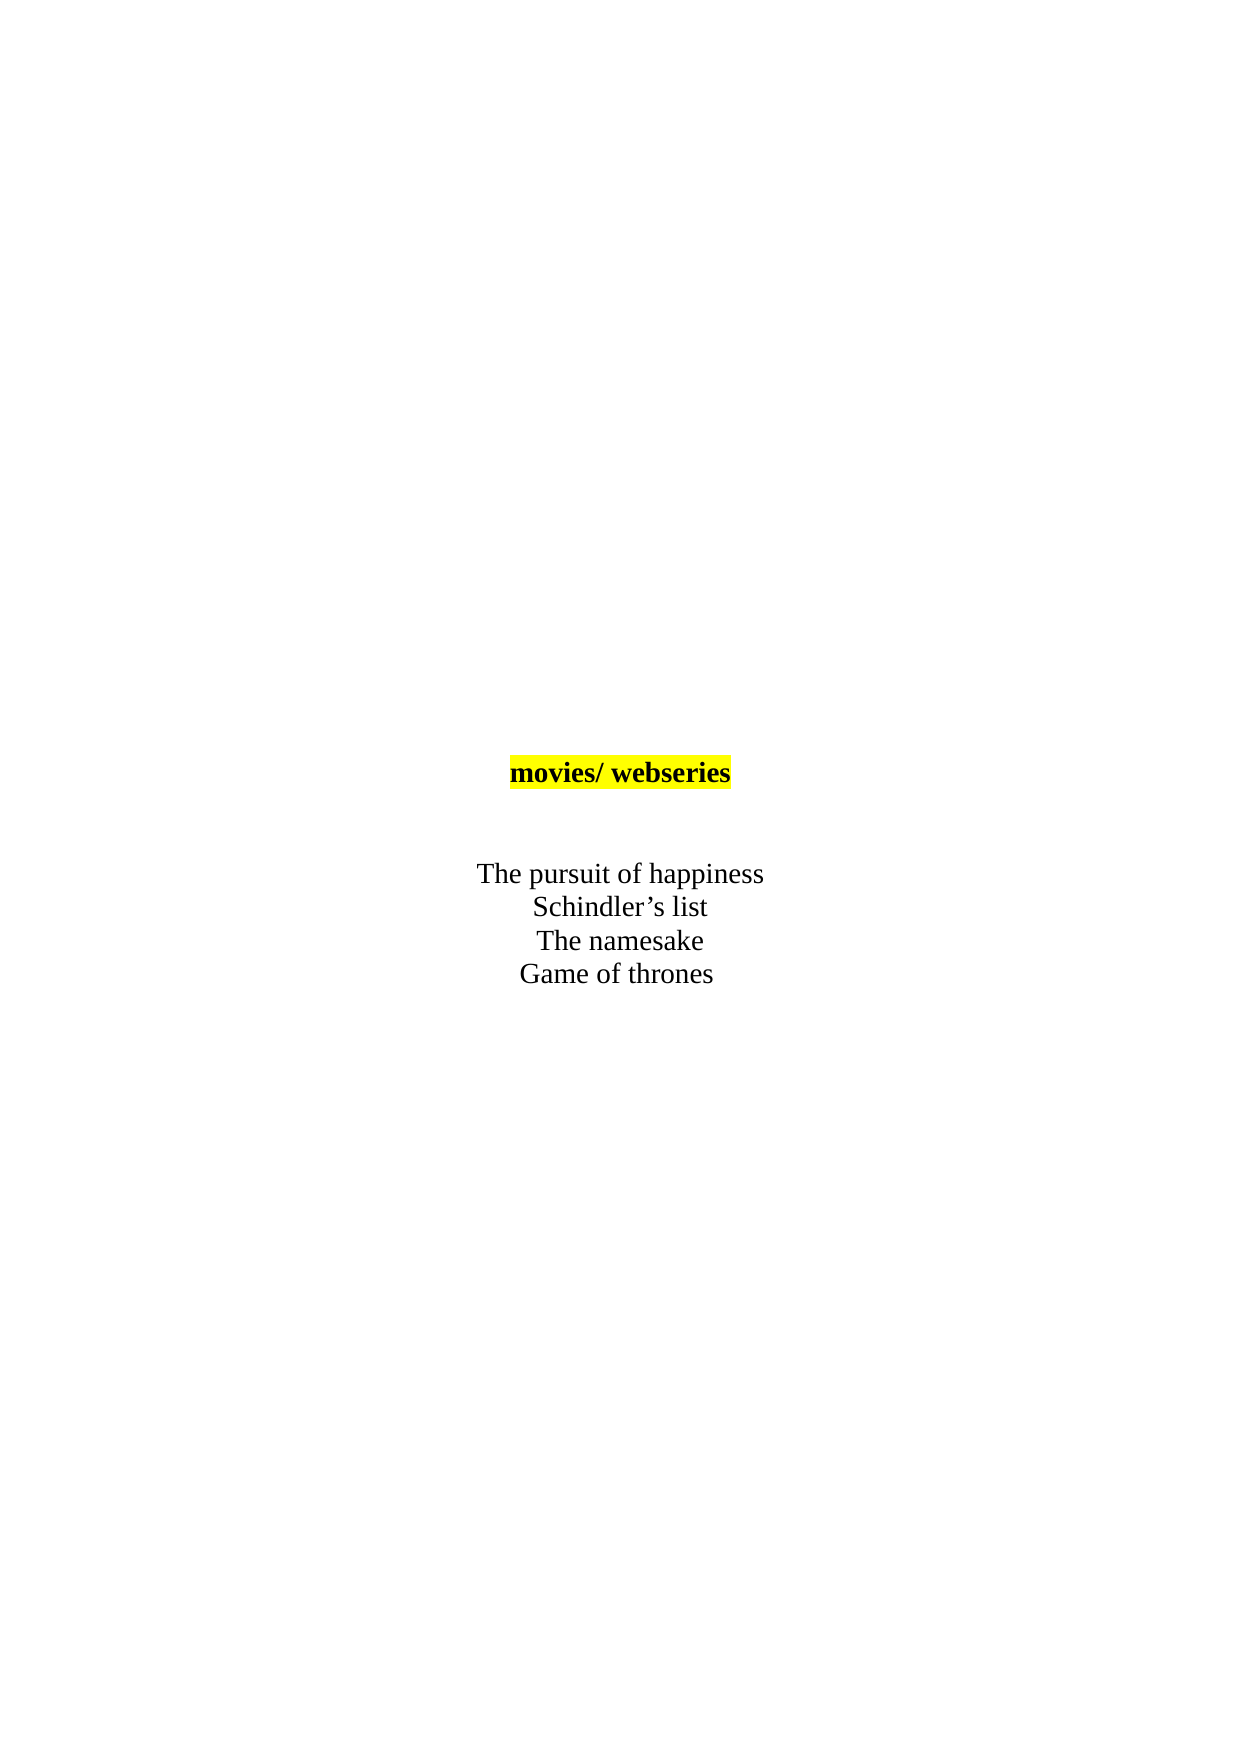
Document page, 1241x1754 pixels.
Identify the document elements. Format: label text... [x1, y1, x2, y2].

text movies/ webseries [118, 755, 1122, 789]
text The namesake [118, 923, 1122, 957]
text Schindler’s list [118, 889, 1122, 923]
text The pursuit of happiness [118, 856, 1122, 889]
text Game of thrones [118, 957, 1122, 990]
